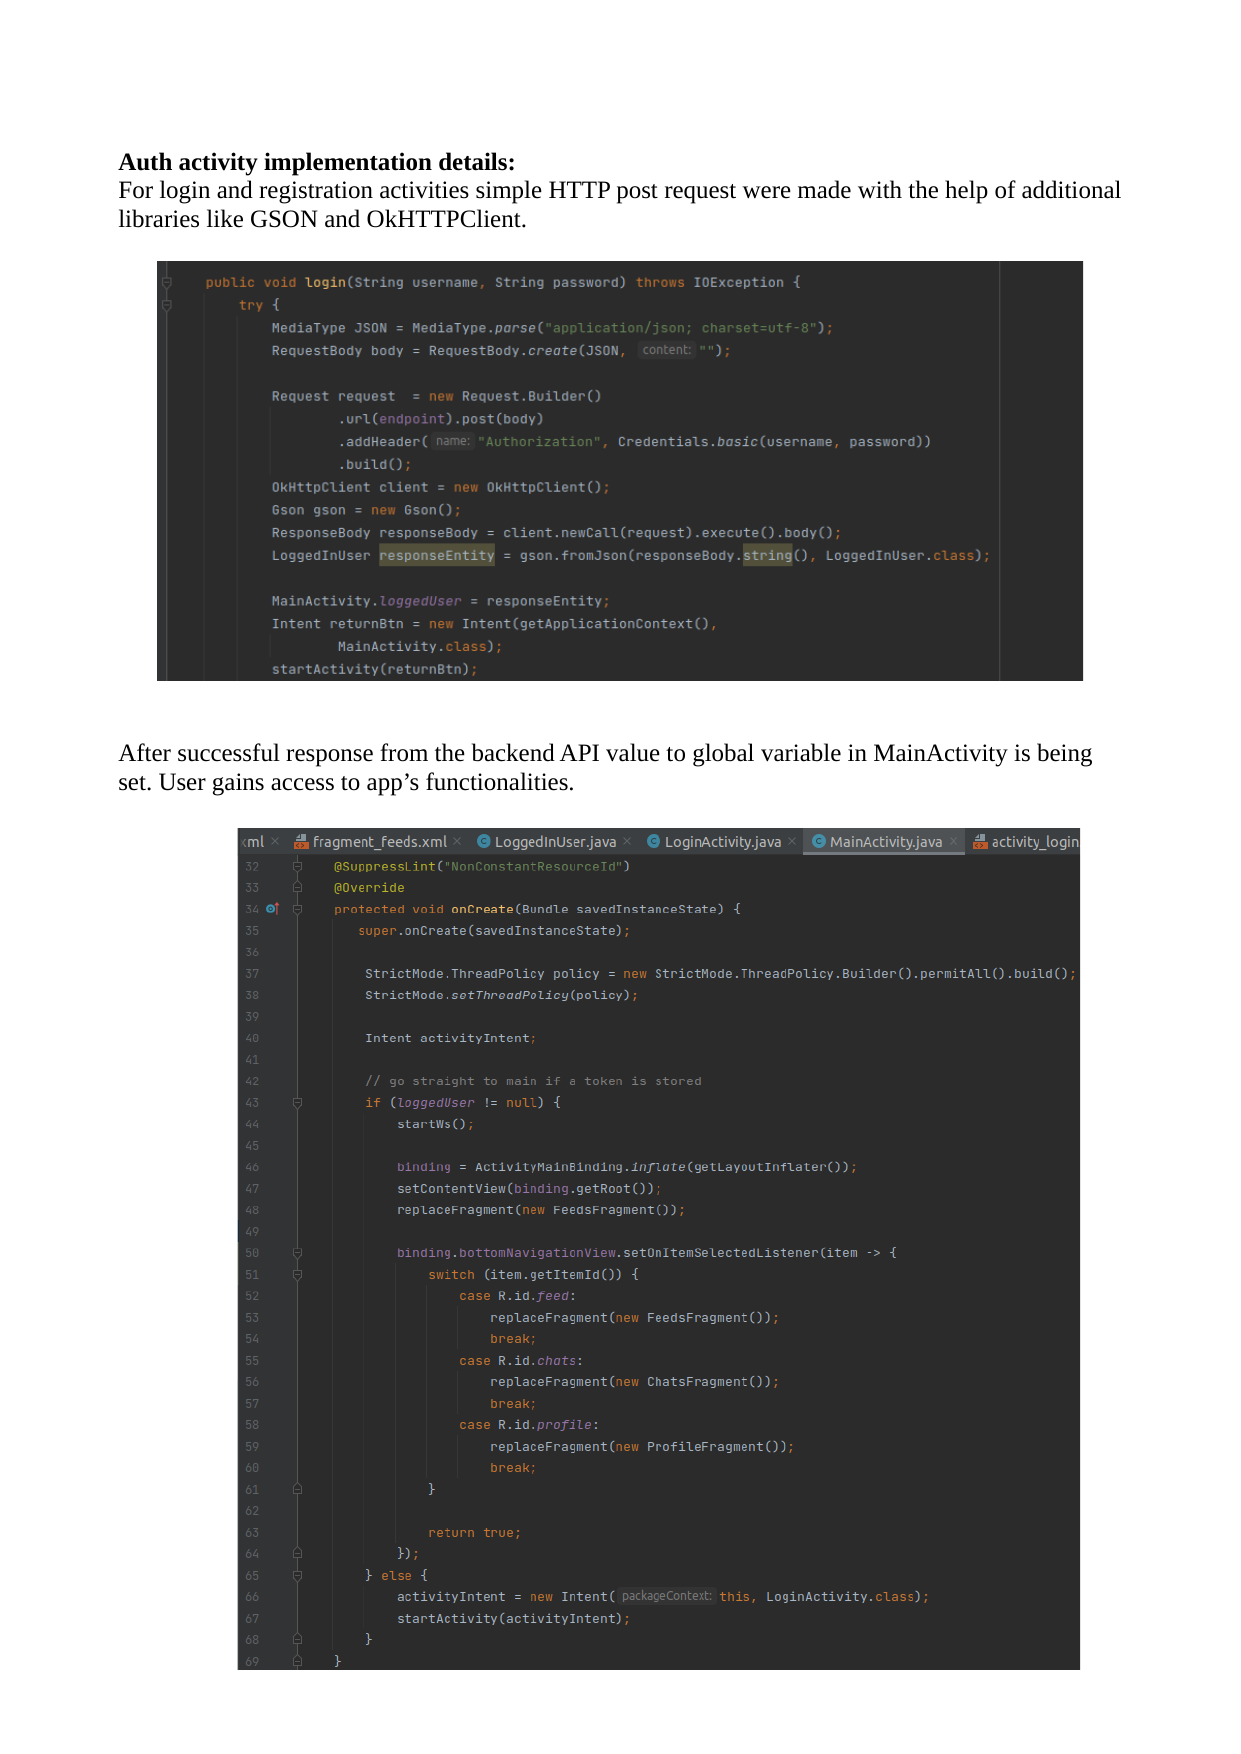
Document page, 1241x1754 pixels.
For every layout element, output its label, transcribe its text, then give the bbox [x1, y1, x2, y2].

text After successful response from the backend API value to global variable in MainActivity is being set. User gains access to app’s functionalities. [118, 738, 1122, 796]
text Auth activity implementation details: [118, 147, 1122, 176]
text For login and registration activities simple HTTP post request were made with the help of additional libraries like GSON and OkHTTPClient. [118, 176, 1122, 233]
picture [157, 261, 1084, 681]
picture [237, 828, 1081, 1670]
